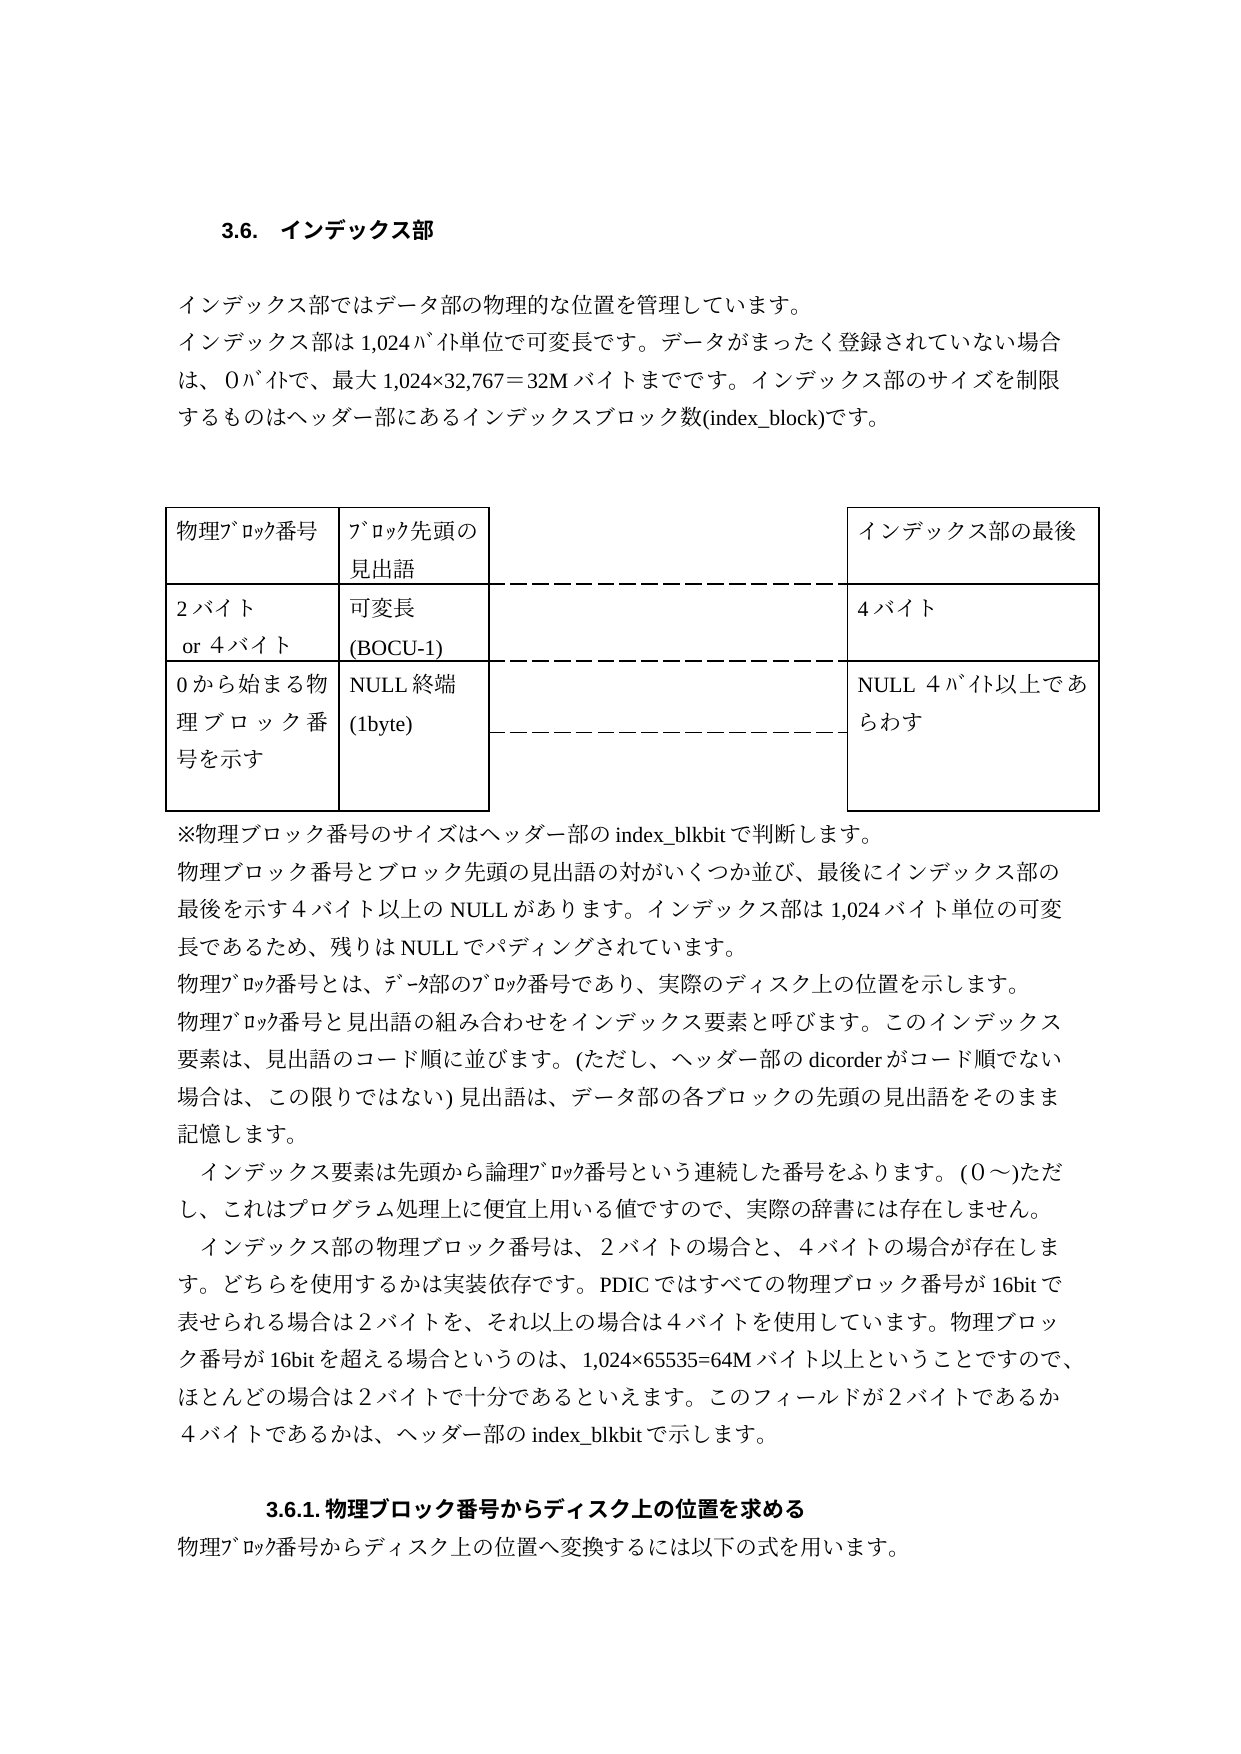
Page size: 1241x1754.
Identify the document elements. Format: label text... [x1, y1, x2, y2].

table_cell 0から始まる物理ブロック番号を示す [167, 662, 338, 810]
text 物理ﾌﾞﾛｯｸ番号からディスク上の位置へ変換するには以下の式を用います。 [177, 1524, 1063, 1561]
text インデックス部ではデータ部の物理的な位置を管理しています。 [177, 282, 1063, 319]
text インデックス部の物理ブロック番号は、２バイトの場合と、４バイトの場合が存在します。どちらを使用するかは実装依存です。PDICではすべての物理ブロック番号が16bitで表せられる場合は２バイトを、それ以上の場合は４バイトを使用しています。物理ブロック番号が16bitを超える場合というのは、1,024×65535=64Mバイト以上ということですので、ほとんどの場合は２バイトで十分であるといえます。このフィールドが２バイトであるか４バイトであるかは、ヘッダー部のindex_blkbitで示します。 [177, 1224, 1063, 1449]
text 物理ﾌﾞﾛｯｸ番号とは、ﾃﾞｰﾀ部のﾌﾞﾛｯｸ番号であり、実際のディスク上の位置を示します。 [177, 961, 1063, 999]
table_cell [490, 660, 847, 732]
table_cell NULL終端 (1byte) [340, 662, 488, 810]
text 物理ブロック番号とブロック先頭の見出語の対がいくつか並び、最後にインデックス部の最後を示す４バイト以上のNULLがあります。インデックス部は1,024バイト単位の可変長であるため、残りはNULLでパディングされています。 [177, 849, 1063, 961]
text インデックス部は1,024ﾊﾞｲﾄ単位で可変長です。データがまったく登録されていない場合は、０ﾊﾞｲﾄで、最大1,024×32,767＝32Mバイトまでです。インデックス部のサイズを制限するものはヘッダー部にあるインデックスブロック数(index_block)です。 [177, 319, 1063, 432]
text ※物理ブロック番号のサイズはヘッダー部のindex_blkbitで判断します。 [177, 811, 1063, 849]
table_cell NULL４ﾊﾞｲﾄ以上であらわす [848, 662, 1098, 810]
text 物理ﾌﾞﾛｯｸ番号と見出語の組み合わせをインデックス要素と呼びます。このインデックス要素は、見出語のコード順に並びます。(ただし、ヘッダー部のdicorderがコード順でない場合は、この限りではない) 見出語は、データ部の各ブロックの先頭の見出語をそのまま記憶します。 [177, 999, 1063, 1149]
table_header インデックス部の最後 [848, 508, 1098, 583]
table_header [490, 507, 847, 583]
table_cell 2バイト or ４バイト [167, 585, 338, 660]
subtitle 物理ブロック番号からディスク上の位置を求める [266, 1486, 1063, 1524]
table_cell [490, 732, 847, 810]
subtitle インデックス部 [221, 207, 1063, 244]
table_cell [490, 583, 847, 660]
table_header 物理ﾌﾞﾛｯｸ番号 [167, 508, 338, 583]
table_cell 4バイト [848, 585, 1098, 660]
table_cell 可変長 (BOCU-1) [340, 585, 488, 660]
table_header ﾌﾞﾛｯｸ先頭の見出語 [340, 508, 488, 583]
text インデックス要素は先頭から論理ﾌﾞﾛｯｸ番号という連続した番号をふります。(０～)ただし、これはプログラム処理上に便宜上用いる値ですので、実際の辞書には存在しません。 [177, 1149, 1063, 1224]
